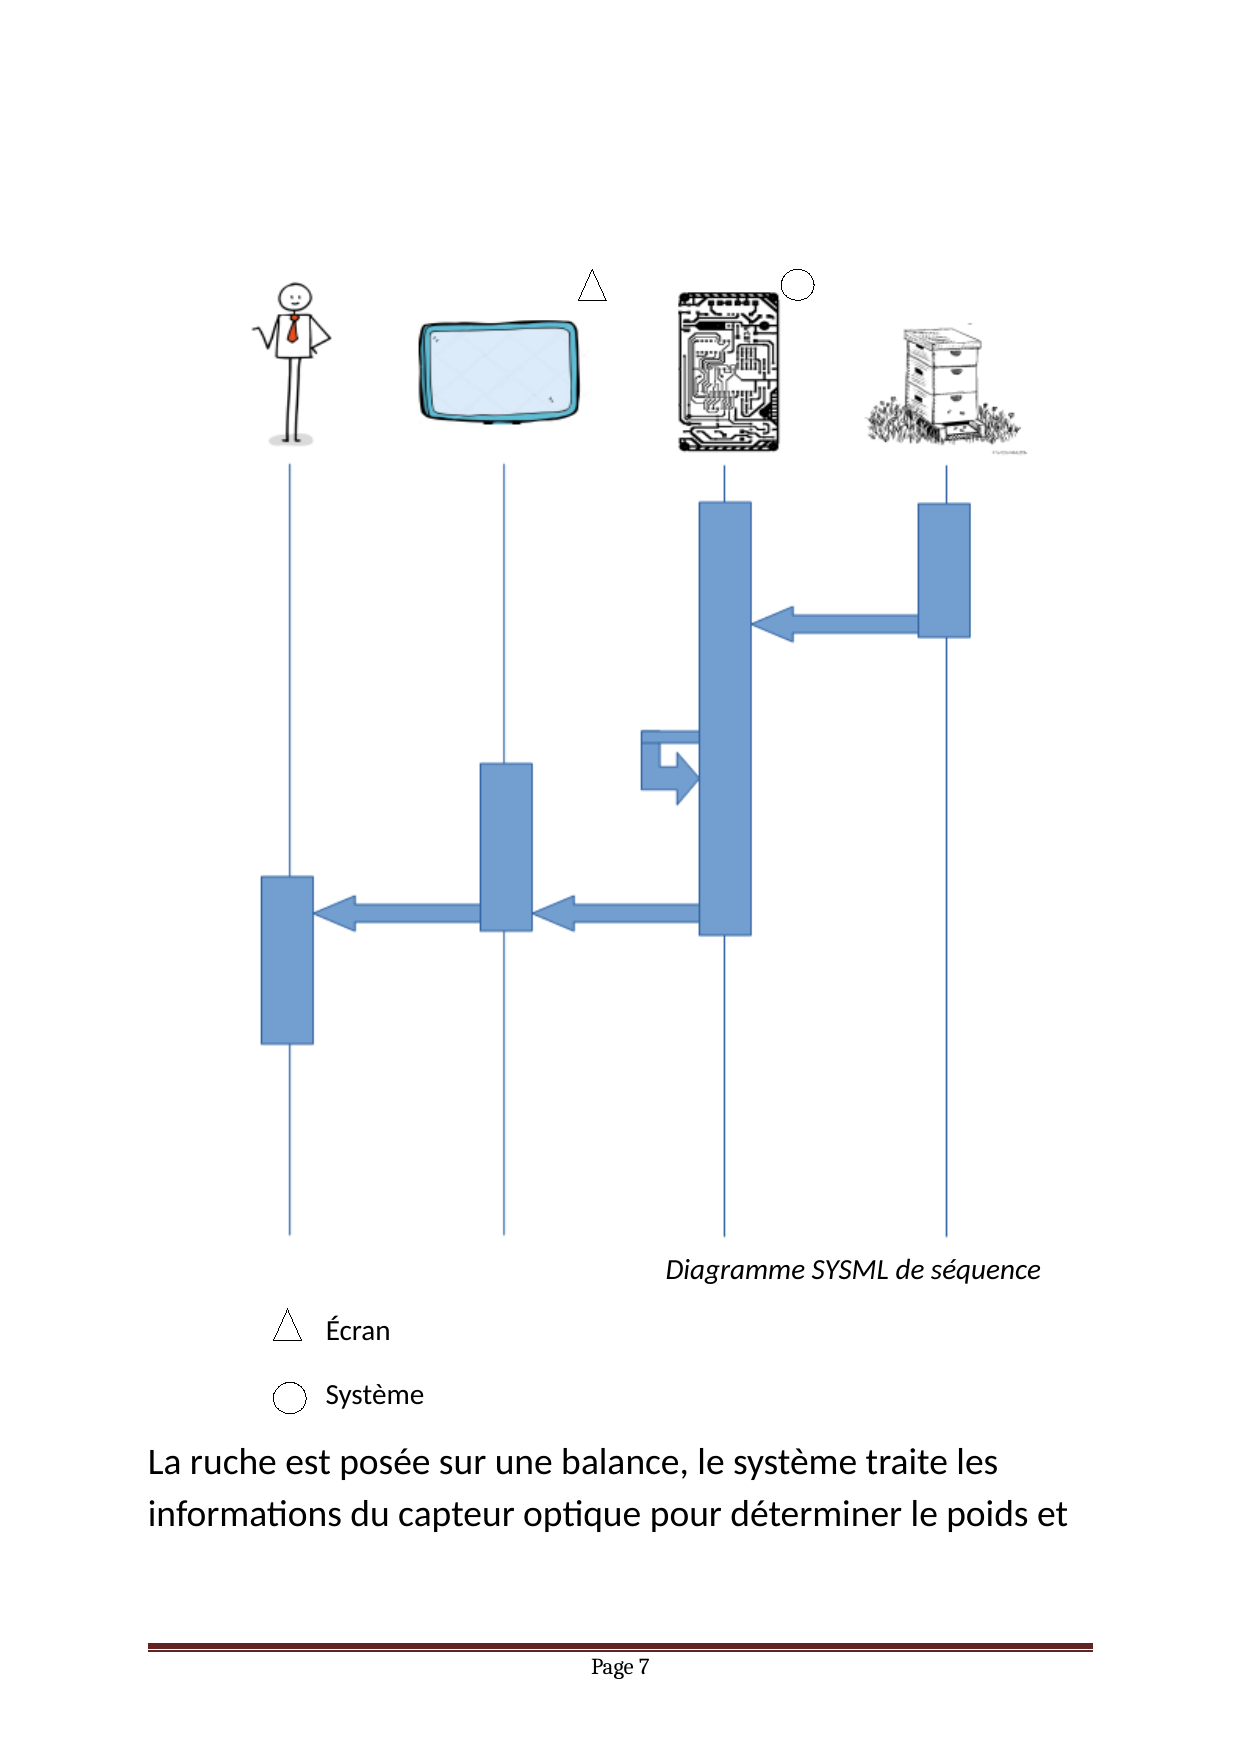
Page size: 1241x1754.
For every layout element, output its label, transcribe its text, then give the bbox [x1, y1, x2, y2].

text Écran [148, 1312, 1093, 1348]
text La ruche est posée sur une balance, le système traite les informations du capteur optique pour déterminer le poids et [148, 1438, 1093, 1536]
text Système [148, 1376, 1093, 1411]
picture [200, 250, 1043, 1238]
text Diagramme SYSML de séquence [148, 1251, 1093, 1286]
